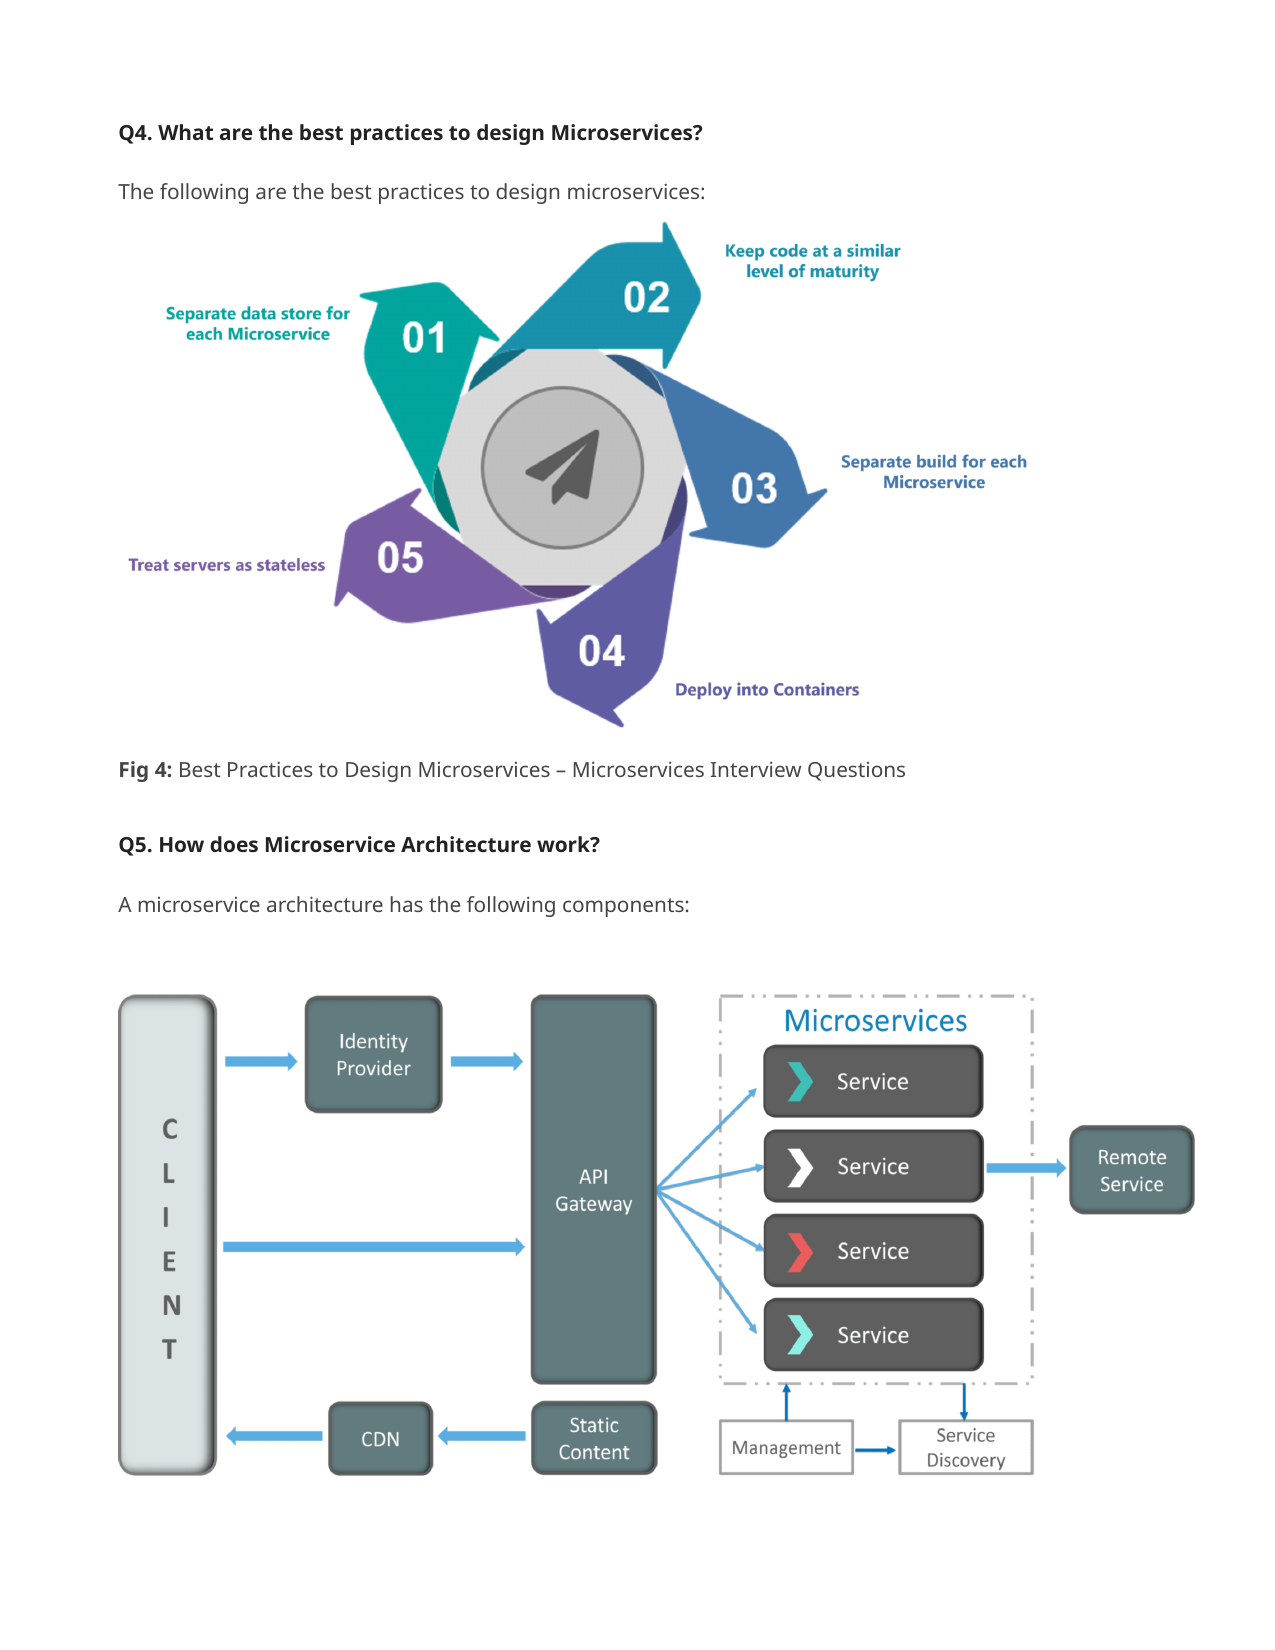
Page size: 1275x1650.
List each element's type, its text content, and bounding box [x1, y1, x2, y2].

subtitle Q5. How does Microservice Architecture work? [118, 831, 1157, 859]
text The following are the best practices to design microservices: [118, 165, 1157, 206]
picture [118, 990, 1195, 1484]
subtitle Q4. What are the best practices to design Microservices? [118, 118, 1157, 147]
picture [118, 221, 1042, 728]
text A microservice architecture has the following components: [118, 877, 1157, 918]
text Fig 4: Best Practices to Design Microservices – Microservices Interview Questions [118, 743, 1157, 784]
